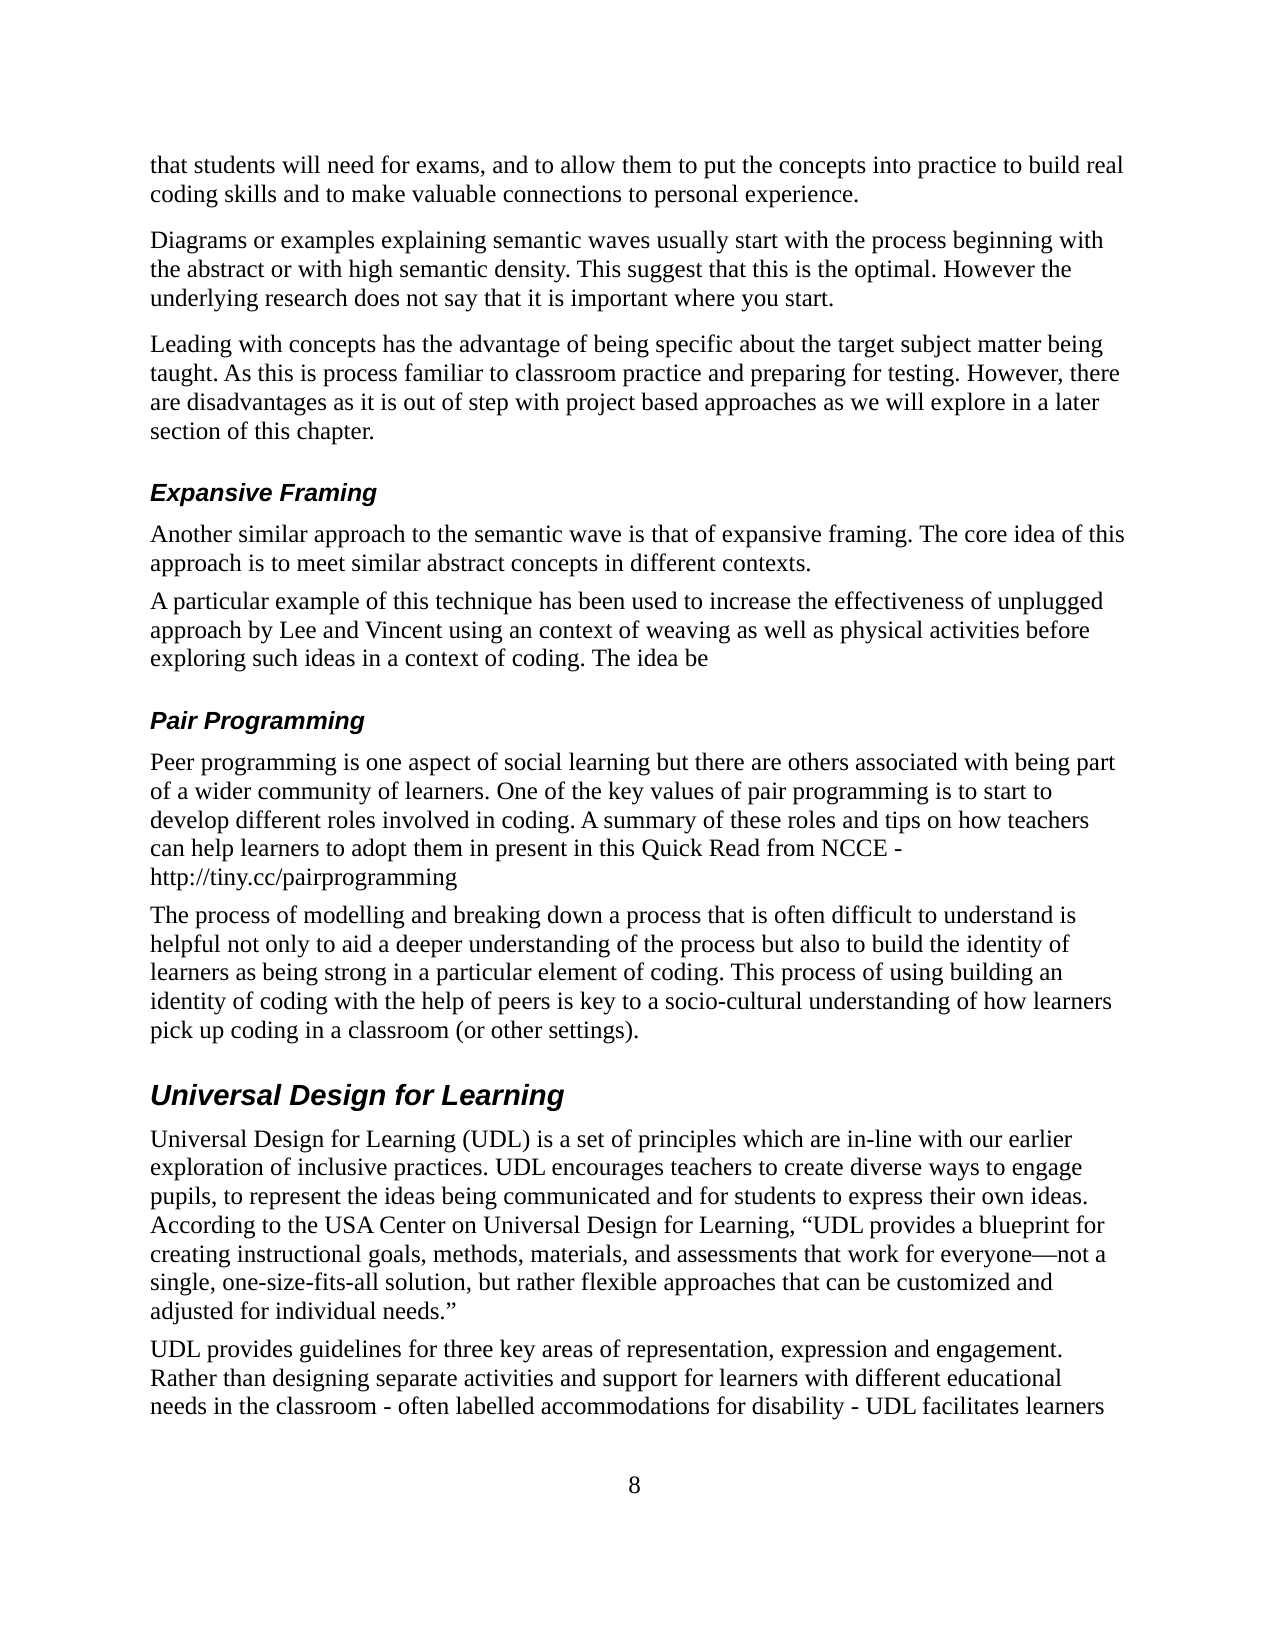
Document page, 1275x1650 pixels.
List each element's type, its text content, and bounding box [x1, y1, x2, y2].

text A particular example of this technique has been used to increase the effectiveness of unplugged approach by Lee and Vincent using an context of weaving as well as physical activities before exploring such ideas in a context of coding. The idea be [150, 586, 1125, 672]
subtitle Pair Programming [150, 706, 1125, 735]
text UDL provides guidelines for three key areas of representation, expression and engagement. Rather than designing separate activities and support for learners with different educational needs in the classroom - often labelled accommodations for disability - UDL facilitates learners [150, 1334, 1125, 1420]
subtitle Universal Design for Learning [150, 1078, 1125, 1111]
text Universal Design for Learning (UDL) is a set of principles which are in-line with our earlier exploration of inclusive practices. UDL encourages teachers to create diverse ways to engage pupils, to represent the ideas being communicated and for students to express their own ideas. According to the USA Center on Universal Design for Learning, “UDL provides a blueprint for creating instructional goals, methods, materials, and assessments that work for everyone—not a single, one-size-fits-all solution, but rather flexible approaches that can be customized and adjusted for individual needs.” [150, 1124, 1125, 1325]
text Diagrams or examples explaining semantic waves usually start with the process beginning with the abstract or with high semantic density. This suggest that this is the optimal. However the underlying research does not say that it is important where you start. [150, 225, 1125, 312]
text that students will need for exams, and to allow them to put the concepts into practice to build real coding skills and to make valuable connections to personal experience. [150, 150, 1125, 207]
text Leading with concepts has the advantage of being specific about the target subject matter being taught. As this is process familiar to classroom practice and preparing for testing. However, there are disadvantages as it is out of step with project based approaches as we will explore in a later section of this chapter. [150, 329, 1125, 444]
subtitle Expansive Framing [150, 478, 1125, 507]
text Another similar approach to the semantic wave is that of expansive framing. The core idea of this approach is to meet similar abstract concepts in different contexts. [150, 519, 1125, 577]
text Peer programming is one aspect of social learning but there are others associated with being part of a wider community of learners. One of the key values of pair programming is to start to develop different roles involved in coding. A summary of these roles and tips on how teachers can help learners to adopt them in present in this Quick Read from NCCE - http://tiny.cc/pairprogramming [150, 747, 1125, 891]
text The process of modelling and breaking down a process that is often difficult to understand is helpful not only to aid a deeper understanding of the process but also to build the identity of learners as being strong in a particular element of coding. This process of using building an identity of coding with the help of peers is key to a socio-cultural understanding of how learners pick up coding in a classroom (or other settings). [150, 900, 1125, 1044]
